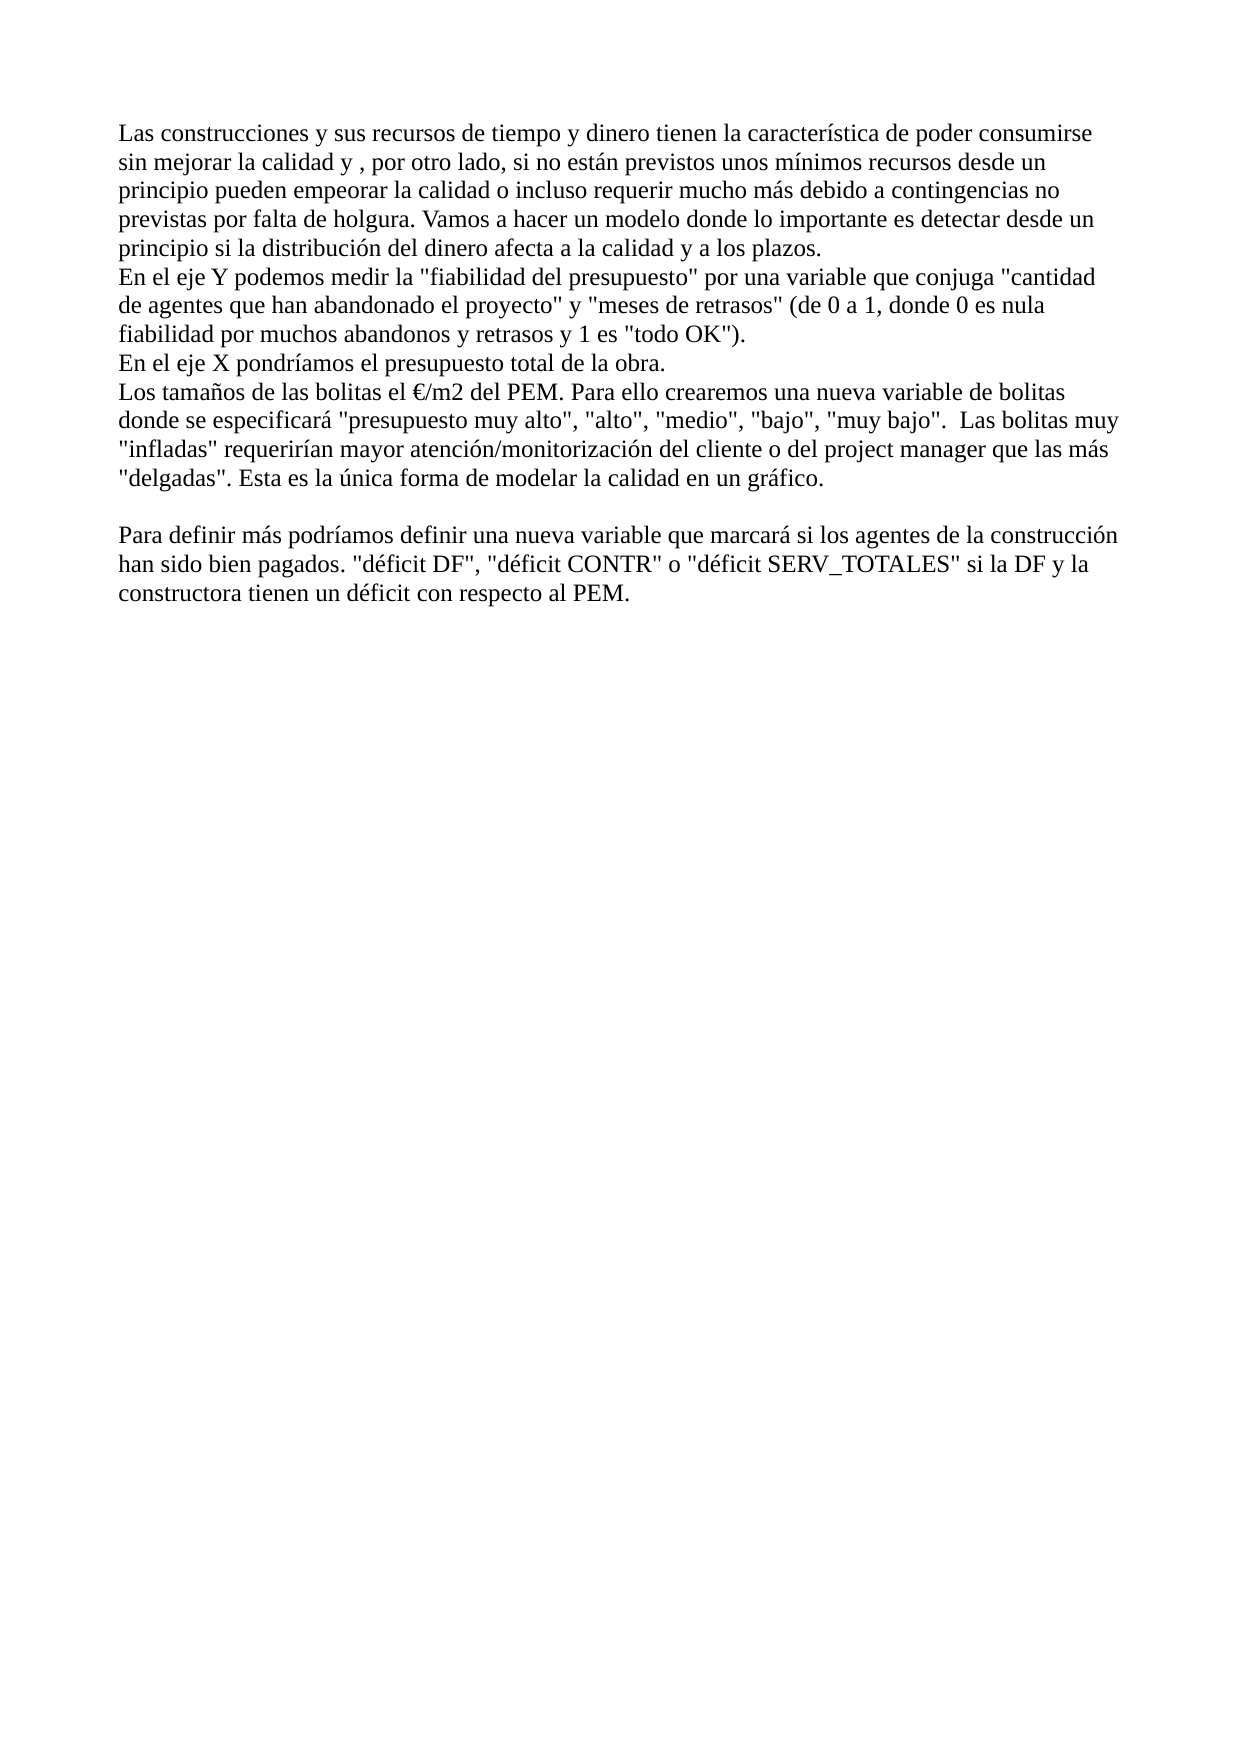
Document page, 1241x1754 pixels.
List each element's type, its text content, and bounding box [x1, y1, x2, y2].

text En el eje X pondríamos el presupuesto total de la obra. [118, 348, 1122, 377]
text Para definir más podríamos definir una nueva variable que marcará si los agentes de la construcción han sido bien pagados. "déficit DF", "déficit CONTR" o "déficit SERV_TOTALES" si la DF y la constructora tienen un déficit con respecto al PEM. [118, 521, 1122, 607]
text Las construcciones y sus recursos de tiempo y dinero tienen la característica de poder consumirse sin mejorar la calidad y , por otro lado, si no están previstos unos mínimos recursos desde un principio pueden empeorar la calidad o incluso requerir mucho más debido a contingencias no previstas por falta de holgura. Vamos a hacer un modelo donde lo importante es detectar desde un principio si la distribución del dinero afecta a la calidad y a los plazos. [118, 118, 1122, 262]
text En el eje Y podemos medir la "fiabilidad del presupuesto" por una variable que conjuga "cantidad de agentes que han abandonado el proyecto" y "meses de retrasos" (de 0 a 1, donde 0 es nula fiabilidad por muchos abandonos y retrasos y 1 es "todo OK"). [118, 262, 1122, 348]
text Los tamaños de las bolitas el €/m2 del PEM. Para ello crearemos una nueva variable de bolitas donde se especificará "presupuesto muy alto", "alto", "medio", "bajo", "muy bajo". Las bolitas muy "infladas" requerirían mayor atención/monitorización del cliente o del project manager que las más "delgadas". Esta es la única forma de modelar la calidad en un gráfico. [118, 377, 1122, 492]
